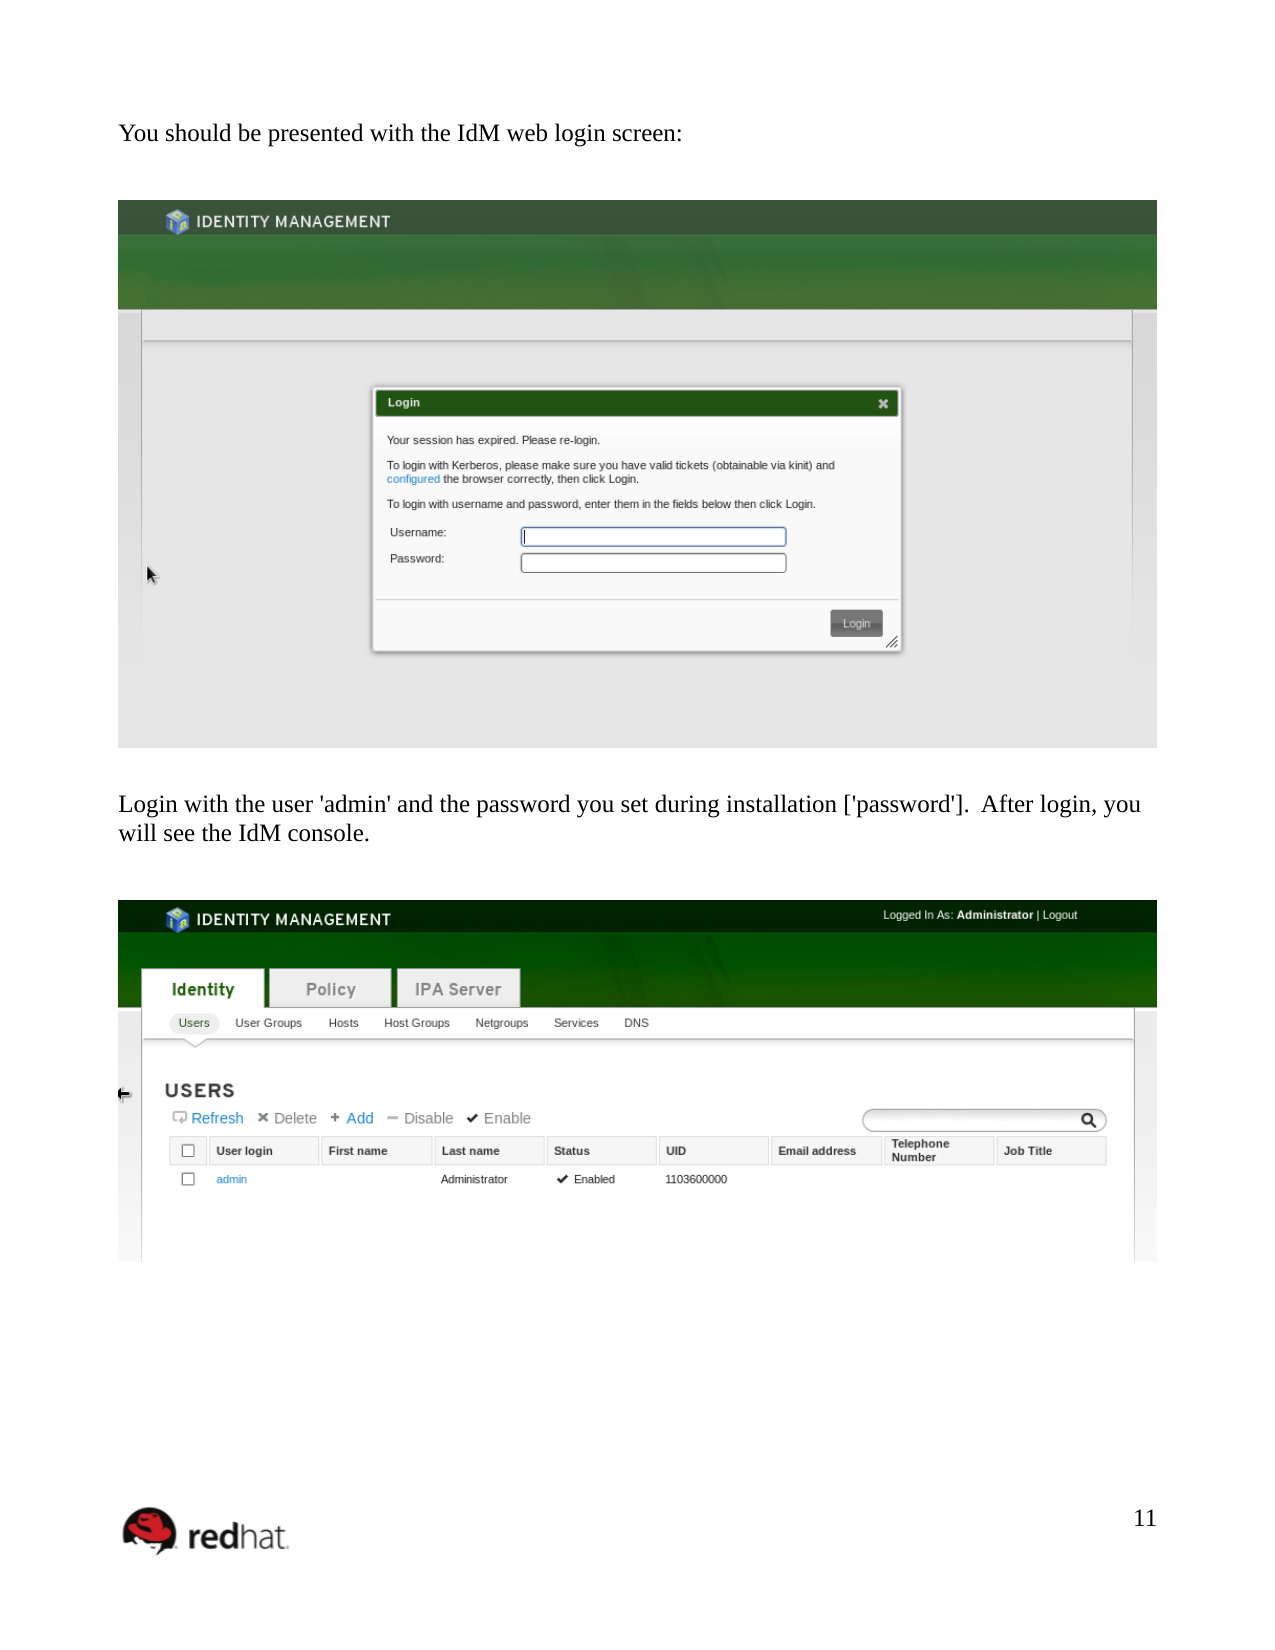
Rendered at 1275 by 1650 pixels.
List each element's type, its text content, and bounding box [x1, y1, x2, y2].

picture [118, 900, 1157, 1262]
text Login with the user 'admin' and the password you set during installation ['password']. After login, you will see the IdM console. [118, 789, 1157, 846]
picture [118, 1503, 297, 1560]
text You should be presented with the IdM web login screen: [118, 118, 1157, 147]
picture [118, 200, 1157, 748]
